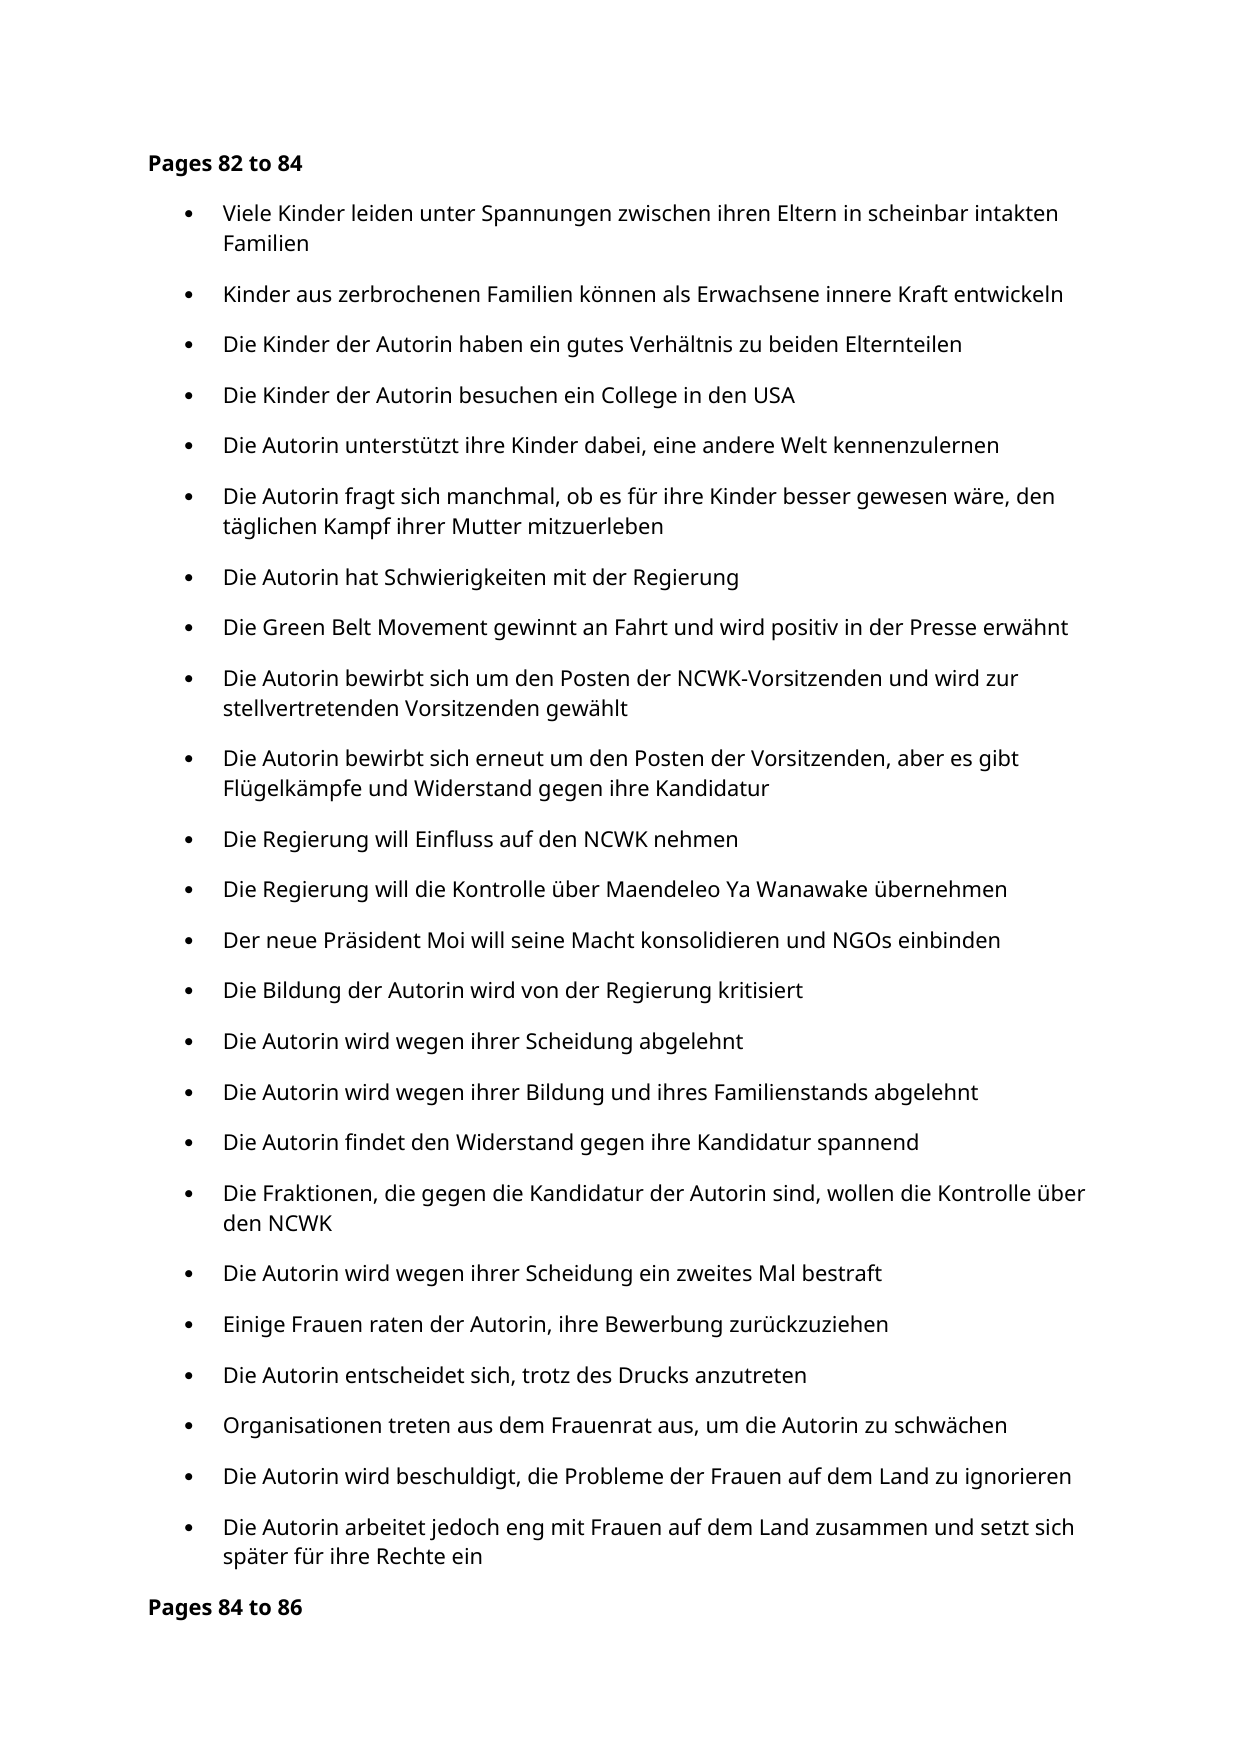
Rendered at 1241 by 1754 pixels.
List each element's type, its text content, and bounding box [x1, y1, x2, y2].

list Die Autorin hat Schwierigkeiten mit der Regierung [185, 562, 1093, 591]
list Die Autorin fragt sich manchmal, ob es für ihre Kinder besser gewesen wäre, den täglichen Kampf ihrer Mutter mitzuerleben [185, 481, 1093, 541]
list Die Autorin entscheidet sich, trotz des Drucks anzutreten [185, 1360, 1093, 1389]
list Viele Kinder leiden unter Spannungen zwischen ihren Eltern in scheinbar intakten Familien [185, 198, 1093, 258]
text Pages 82 to 84 [148, 148, 1093, 177]
list Die Kinder der Autorin haben ein gutes Verhältnis zu beiden Elternteilen [185, 329, 1093, 359]
list Die Autorin findet den Widerstand gegen ihre Kandidatur spannend [185, 1127, 1093, 1157]
list Die Autorin arbeitet jedoch eng mit Frauen auf dem Land zusammen und setzt sich später für ihre Rechte ein [185, 1512, 1093, 1571]
list Einige Frauen raten der Autorin, ihre Bewerbung zurückzuziehen [185, 1309, 1093, 1339]
text Pages 84 to 86 [148, 1592, 1093, 1622]
list Die Autorin wird beschuldigt, die Probleme der Frauen auf dem Land zu ignorieren [185, 1461, 1093, 1491]
list Die Kinder der Autorin besuchen ein College in den USA [185, 380, 1093, 410]
list Organisationen treten aus dem Frauenrat aus, um die Autorin zu schwächen [185, 1410, 1093, 1440]
list Die Autorin wird wegen ihrer Scheidung abgelehnt [185, 1026, 1093, 1056]
list Die Bildung der Autorin wird von der Regierung kritisiert [185, 976, 1093, 1005]
list Der neue Präsident Moi will seine Macht konsolidieren und NGOs einbinden [185, 925, 1093, 955]
list Die Fraktionen, die gegen die Kandidatur der Autorin sind, wollen die Kontrolle über den NCWK [185, 1178, 1093, 1238]
list Die Autorin unterstützt ihre Kinder dabei, eine andere Welt kennenzulernen [185, 431, 1093, 460]
list Die Autorin bewirbt sich erneut um den Posten der Vorsitzenden, aber es gibt Flügelkämpfe und Widerstand gegen ihre Kandidatur [185, 743, 1093, 803]
list Die Autorin bewirbt sich um den Posten der NCWK-Vorsitzenden und wird zur stellvertretenden Vorsitzenden gewählt [185, 663, 1093, 722]
list Die Regierung will die Kontrolle über Maendeleo Ya Wanawake übernehmen [185, 874, 1093, 904]
list Die Autorin wird wegen ihrer Bildung und ihres Familienstands abgelehnt [185, 1077, 1093, 1107]
list Kinder aus zerbrochenen Familien können als Erwachsene innere Kraft entwickeln [185, 279, 1093, 308]
list Die Green Belt Movement gewinnt an Fahrt und wird positiv in der Presse erwähnt [185, 612, 1093, 642]
list Die Regierung will Einfluss auf den NCWK nehmen [185, 824, 1093, 853]
list Die Autorin wird wegen ihrer Scheidung ein zweites Mal bestraft [185, 1258, 1093, 1288]
